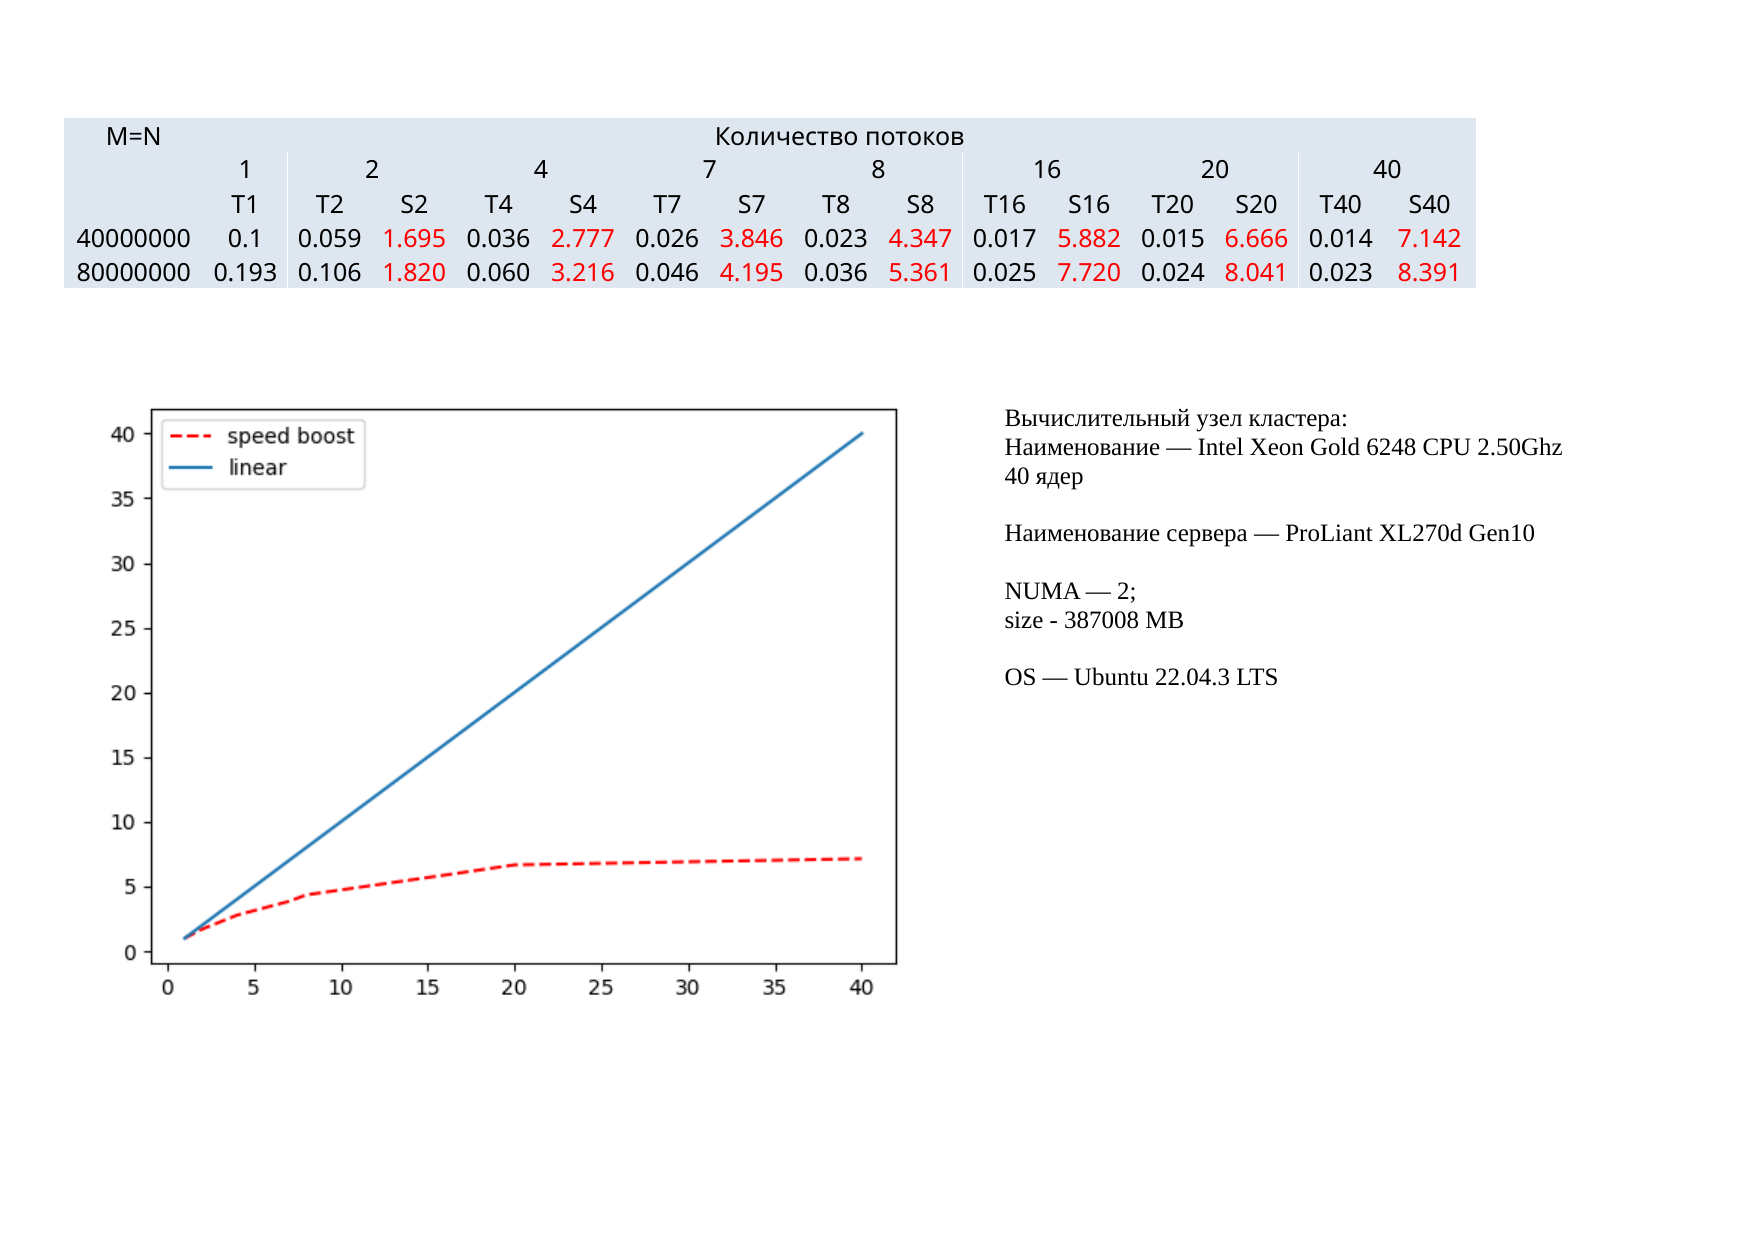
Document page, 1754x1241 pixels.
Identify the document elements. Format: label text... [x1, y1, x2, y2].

table_cell 0.059 [288, 220, 372, 254]
table_cell 5.882 [1047, 220, 1131, 254]
table_cell S4 [541, 186, 625, 220]
table_cell 1.820 [372, 254, 456, 288]
table_cell 8.041 [1214, 254, 1298, 288]
table_cell S20 [1214, 186, 1298, 220]
table_cell 2 [288, 152, 456, 186]
table_cell 0.015 [1131, 220, 1214, 254]
table_cell T16 [963, 186, 1047, 220]
table_header Количество потоков [203, 118, 1476, 152]
table_cell 7.720 [1047, 254, 1131, 288]
table_cell 3.216 [541, 254, 625, 288]
table_cell 80000000 [64, 254, 203, 288]
text Вычислительный узел кластера: [992, 403, 1636, 432]
table_cell 0.025 [963, 254, 1047, 288]
table_cell S8 [878, 186, 962, 220]
table_cell 40 [1299, 152, 1476, 186]
table_cell 2.777 [541, 220, 625, 254]
table_cell 1 [203, 152, 287, 186]
table_cell S16 [1047, 186, 1131, 220]
table_cell 0.1 [203, 220, 287, 254]
table_cell S2 [372, 186, 456, 220]
table_cell 5.361 [878, 254, 962, 288]
text OS — Ubuntu 22.04.3 LTS [992, 662, 1636, 691]
table_cell 4.347 [878, 220, 962, 254]
table_cell 16 [963, 152, 1131, 186]
text Наименование сервера — ProLiant XL270d Gen10 [992, 518, 1636, 547]
table_cell 8 [794, 152, 962, 186]
table_cell 1.695 [372, 220, 456, 254]
table_cell 0.060 [456, 254, 541, 288]
table_cell S7 [709, 186, 794, 220]
table_cell 0.023 [794, 220, 878, 254]
table_cell 0.193 [203, 254, 287, 288]
table_cell 0.026 [625, 220, 709, 254]
table_cell 0.036 [794, 254, 878, 288]
table_cell 4 [456, 152, 625, 186]
table_cell 7 [625, 152, 794, 186]
picture [31, 322, 992, 1043]
table_cell T40 [1299, 186, 1383, 220]
table_cell 8.391 [1383, 254, 1476, 288]
table_cell 0.046 [625, 254, 709, 288]
table_cell 0.023 [1299, 254, 1383, 288]
text 40 ядер [992, 461, 1636, 490]
table_cell T4 [456, 186, 541, 220]
table_cell 0.106 [288, 254, 372, 288]
table_cell T2 [288, 186, 372, 220]
table_cell 0.017 [963, 220, 1047, 254]
table_cell S40 [1383, 186, 1476, 220]
table_cell 40000000 [64, 220, 203, 254]
table_cell 3.846 [709, 220, 794, 254]
table_cell 0.024 [1131, 254, 1214, 288]
table_header M=N [64, 118, 203, 220]
table_cell T8 [794, 186, 878, 220]
table_cell 7.142 [1383, 220, 1476, 254]
table_cell 0.036 [456, 220, 541, 254]
table_cell T7 [625, 186, 709, 220]
text Наименование — Intel Xeon Gold 6248 CPU 2.50Ghz [992, 432, 1636, 461]
table_cell 0.014 [1299, 220, 1383, 254]
table_cell T1 [203, 186, 287, 220]
table_cell 20 [1131, 152, 1298, 186]
table_cell T20 [1131, 186, 1214, 220]
text NUMA — 2; [992, 576, 1636, 605]
text size - 387008 MB [992, 605, 1636, 633]
table_cell 6.666 [1214, 220, 1298, 254]
table_cell 4.195 [709, 254, 794, 288]
